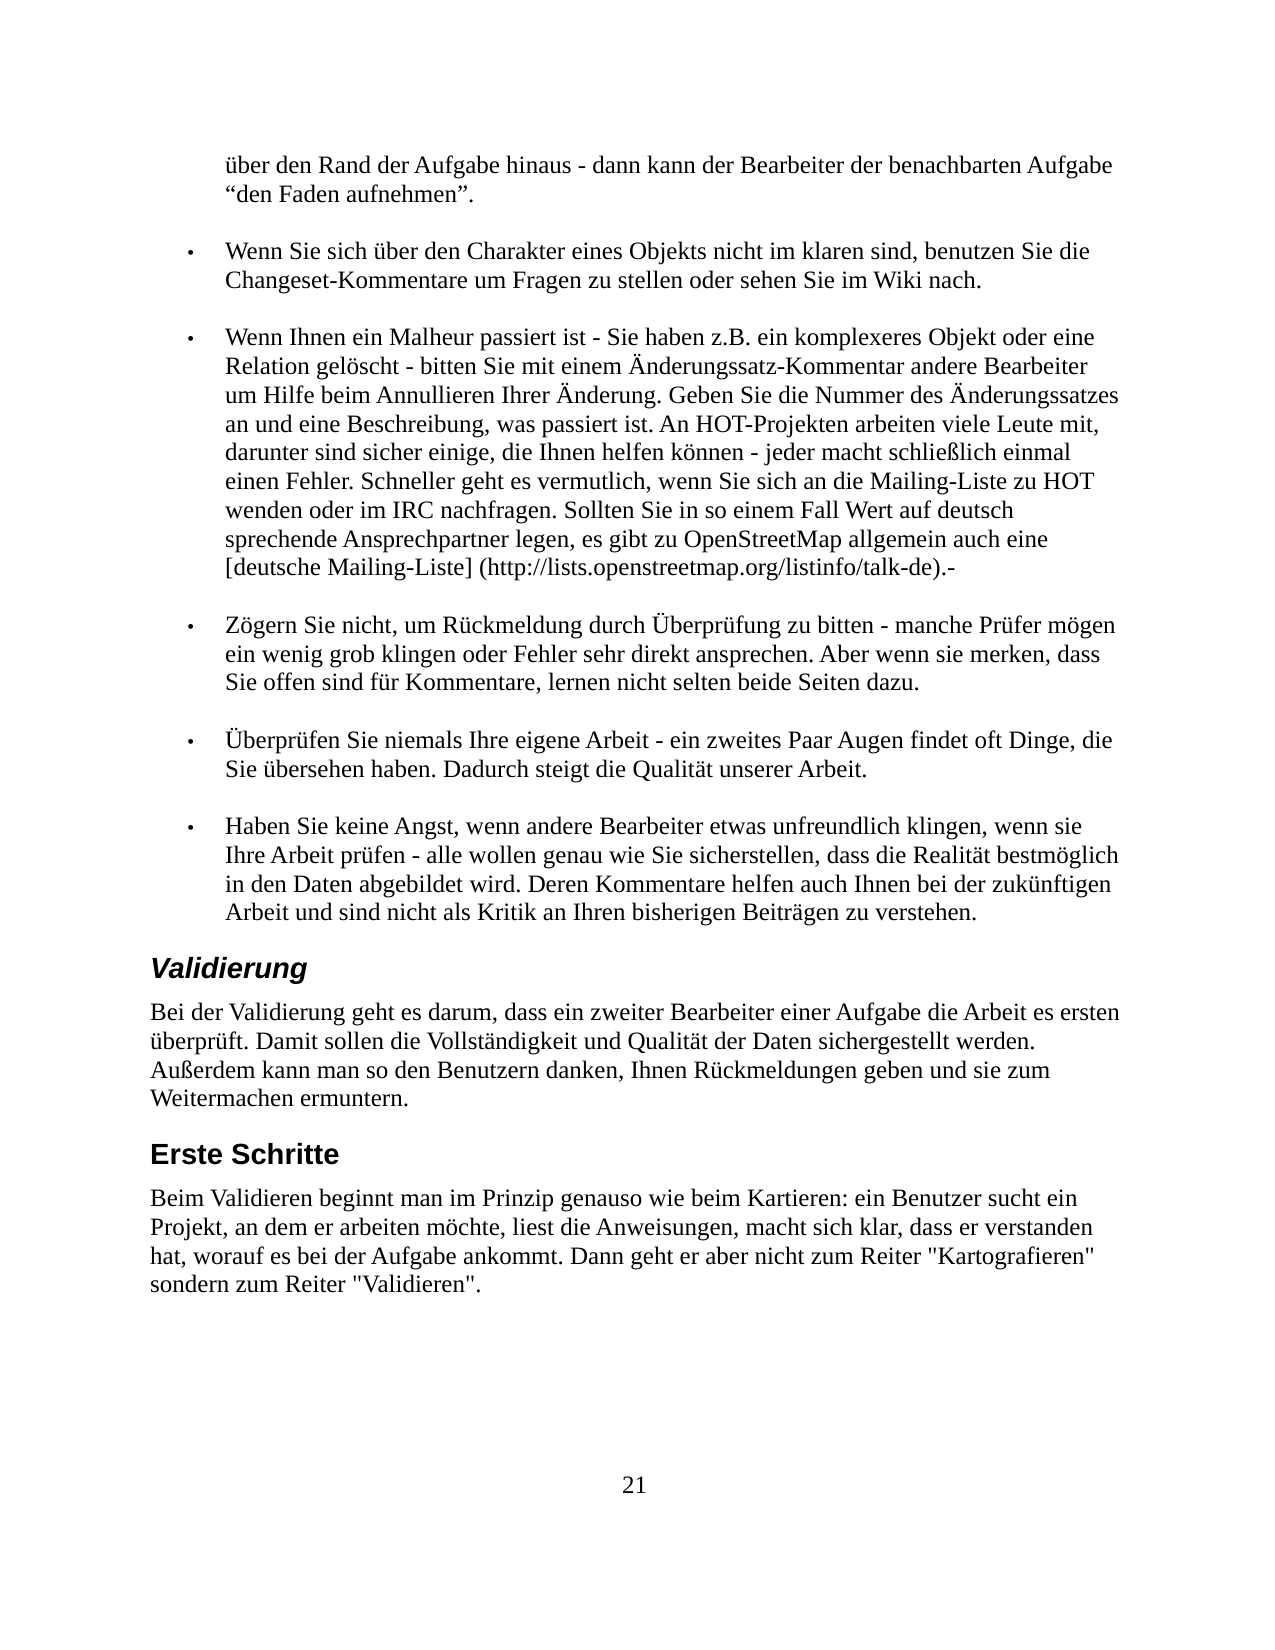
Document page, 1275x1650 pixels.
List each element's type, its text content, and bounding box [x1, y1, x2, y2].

list Überprüfen Sie niemals Ihre eigene Arbeit - ein zweites Paar Augen findet oft Dinge, die Sie übersehen haben. Dadurch steigt die Qualität unserer Arbeit. [187, 725, 1125, 811]
subtitle Erste Schritte [150, 1137, 1125, 1171]
list Zögern Sie nicht, um Rückmeldung durch Überprüfung zu bitten - manche Prüfer mögen ein wenig grob klingen oder Fehler sehr direkt ansprechen. Aber wenn sie merken, dass Sie offen sind für Kommentare, lernen nicht selten beide Seiten dazu. [187, 610, 1125, 725]
text Beim Validieren beginnt man im Prinzip genauso wie beim Kartieren: ein Benutzer sucht ein Projekt, an dem er arbeiten möchte, liest die Anweisungen, macht sich klar, dass er verstanden hat, worauf es bei der Aufgabe ankommt. Dann geht er aber nicht zum Reiter "Kartografieren" sondern zum Reiter "Validieren". [150, 1183, 1125, 1298]
text Bei der Validierung geht es darum, dass ein zweiter Bearbeiter einer Aufgabe die Arbeit es ersten überprüft. Damit sollen die Vollständigkeit und Qualität der Daten sichergestellt werden. Außerdem kann man so den Benutzern danken, Ihnen Rückmeldungen geben und sie zum Weitermachen ermuntern. [150, 997, 1125, 1112]
list Wenn Ihnen ein Malheur passiert ist - Sie haben z.B. ein komplexeres Objekt oder eine Relation gelöscht - bitten Sie mit einem Änderungssatz-Kommentar andere Bearbeiter um Hilfe beim Annullieren Ihrer Änderung. Geben Sie die Nummer des Änderungssatzes an und eine Beschreibung, was passiert ist. An HOT-Projekten arbeiten viele Leute mit, darunter sind sicher einige, die Ihnen helfen können - jeder macht schließlich einmal einen Fehler. Schneller geht es vermutlich, wenn Sie sich an die Mailing-Liste zu HOT wenden oder im IRC nachfragen. Sollten Sie in so einem Fall Wert auf deutsch sprechende Ansprechpartner legen, es gibt zu OpenStreetMap allgemein auch eine [deutsche Mailing-Liste] (http://lists.openstreetmap.org/listinfo/talk-de).- [187, 322, 1125, 610]
list Wenn Sie sich über den Charakter eines Objekts nicht im klaren sind, benutzen Sie die Changeset-Kommentare um Fragen zu stellen oder sehen Sie im Wiki nach. [187, 236, 1125, 322]
list über den Rand der Aufgabe hinaus - dann kann der Bearbeiter der benachbarten Aufgabe “den Faden aufnehmen”. [187, 150, 1125, 236]
list Haben Sie keine Angst, wenn andere Bearbeiter etwas unfreundlich klingen, wenn sie Ihre Arbeit prüfen - alle wollen genau wie Sie sicherstellen, dass die Realität bestmöglich in den Daten abgebildet wird. Deren Kommentare helfen auch Ihnen bei der zukünftigen Arbeit und sind nicht als Kritik an Ihren bisherigen Beiträgen zu verstehen. [187, 811, 1125, 926]
subtitle Validierung [150, 951, 1125, 985]
